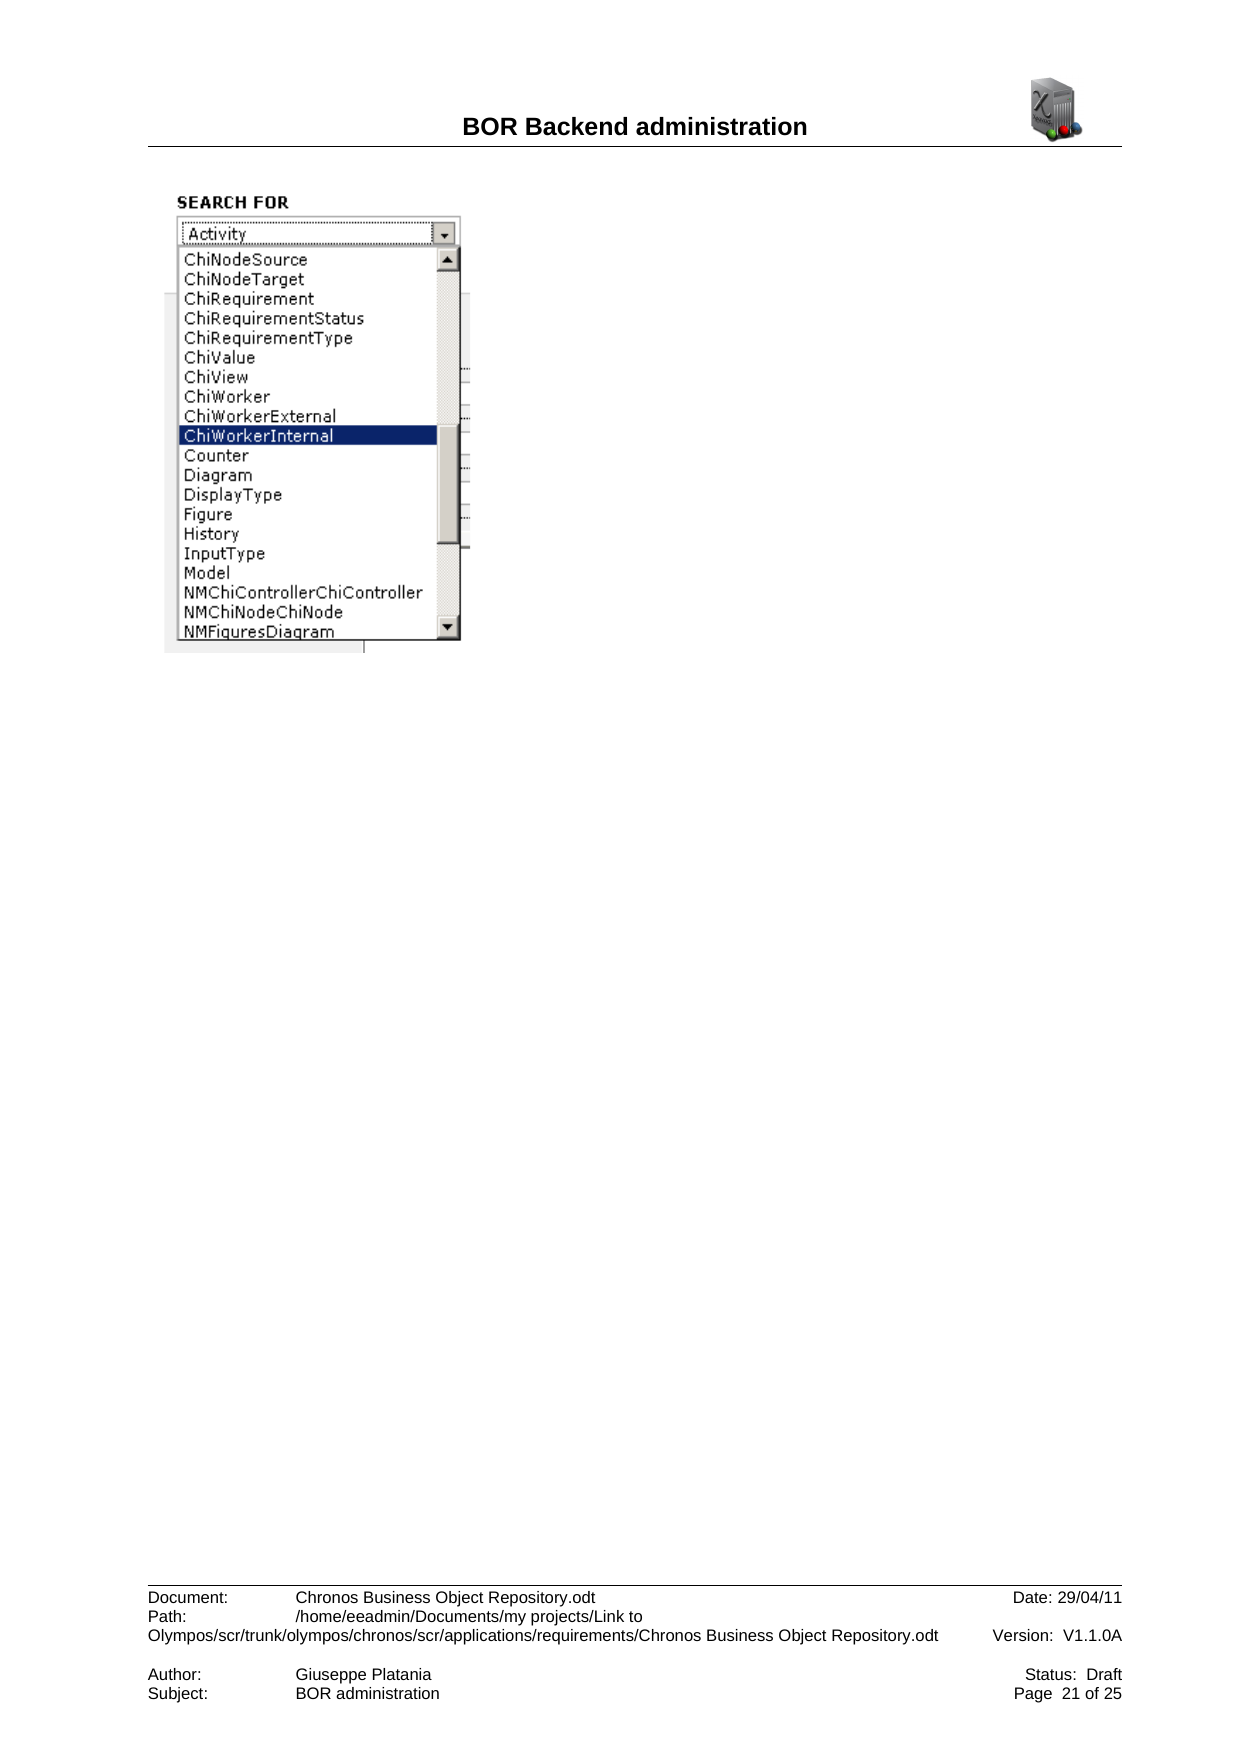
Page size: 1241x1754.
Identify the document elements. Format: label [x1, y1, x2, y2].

picture [164, 186, 471, 653]
picture [1029, 75, 1085, 143]
